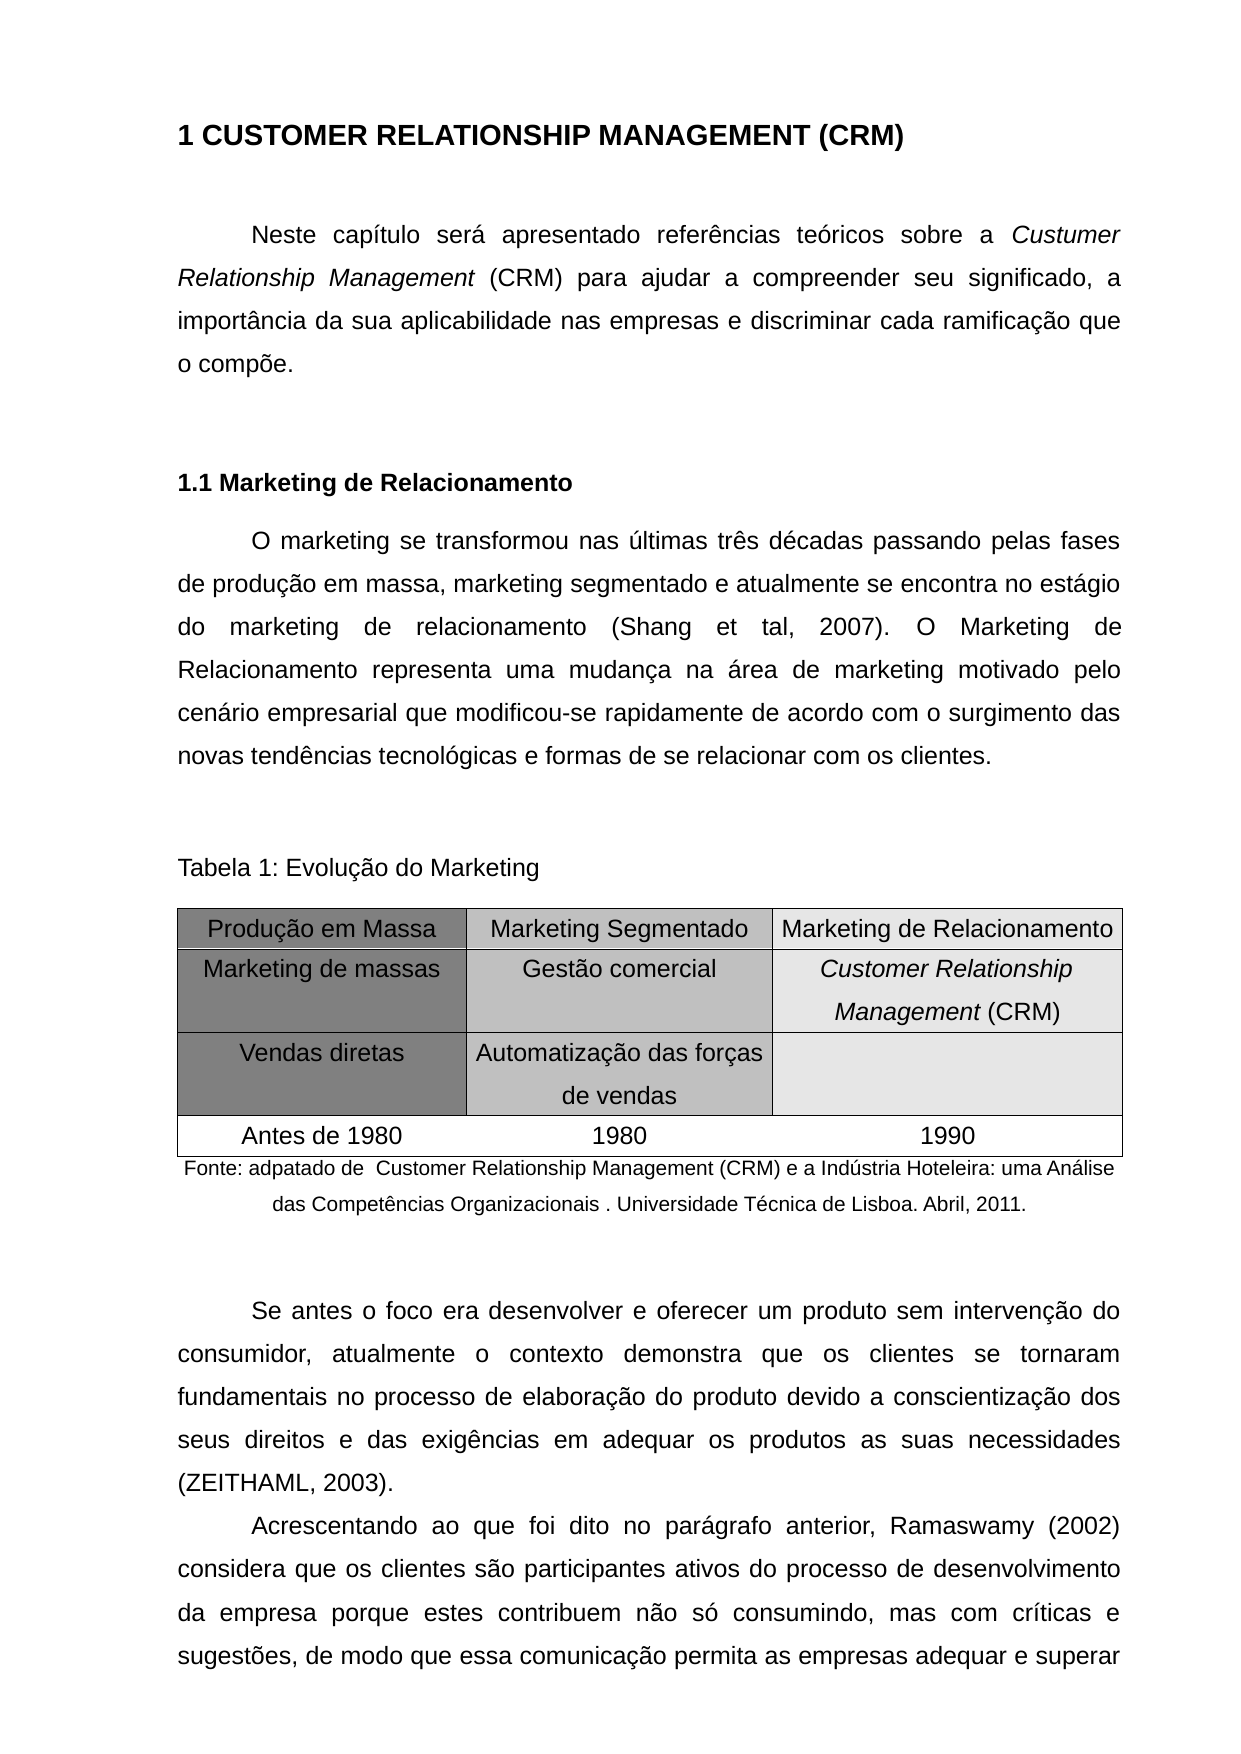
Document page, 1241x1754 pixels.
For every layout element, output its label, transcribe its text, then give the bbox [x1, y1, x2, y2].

table_cell Gestão comercial [467, 950, 772, 1032]
table_header Marketing de Relacionamento [773, 909, 1122, 948]
table_cell Marketing de massas [178, 950, 466, 1032]
text Acrescentando ao que foi dito no parágrafo anterior, Ramaswamy (2002) considera que os clientes são participantes ativos do processo de desenvolvimento da empresa porque estes contribuem não só consumindo, mas com críticas e sugestões, de modo que essa comunicação permita as empresas adequar e superar [177, 1511, 1122, 1669]
table_cell Vendas diretas [178, 1033, 466, 1115]
text Neste capítulo será apresentado referências teóricos sobre a Custumer Relationship Management (CRM) para ajudar a compreender seu significado, a importância da sua aplicabilidade nas empresas e discriminar cada ramificação que o compõe. [177, 220, 1122, 378]
subtitle 1 CUSTOMER RELATIONSHIP MANAGEMENT (CRM) [177, 118, 1122, 152]
table_header Produção em Massa [178, 909, 466, 948]
text Fonte: adpatado de Customer Relationship Management (CRM) e a Indústria Hoteleira: uma Análise das Competências Organizacionais . Universidade Técnica de Lisboa. Abril, 2011. [177, 1157, 1122, 1216]
subtitle 1.1 Marketing de Relacionamento [177, 434, 1122, 496]
table_cell 1990 [773, 1116, 1122, 1156]
text O marketing se transformou nas últimas três décadas passando pelas fases de produção em massa, marketing segmentado e atualmente se encontra no estágio do marketing de relacionamento (Shang et tal, 2007). O Marketing de Relacionamento representa uma mudança na área de marketing motivado pelo cenário empresarial que modificou-se rapidamente de acordo com o surgimento das novas tendências tecnológicas e formas de se relacionar com os clientes. [177, 526, 1122, 770]
table_cell Antes de 1980 [178, 1116, 466, 1156]
table_header Marketing Segmentado [467, 909, 772, 948]
table_cell Customer Relationship Management (CRM) [773, 950, 1122, 1032]
text Tabela 1: Evolução do Marketing [177, 852, 1122, 881]
table_cell 1980 [466, 1116, 772, 1156]
text Se antes o foco era desenvolver e oferecer um produto sem intervenção do consumidor, atualmente o contexto demonstra que os clientes se tornaram fundamentais no processo de elaboração do produto devido a conscientização dos seus direitos e das exigências em adequar os produtos as suas necessidades (ZEITHAML, 2003). [177, 1296, 1122, 1497]
table_cell Automatização das forças de vendas [467, 1033, 772, 1115]
table_cell [773, 1033, 1122, 1115]
